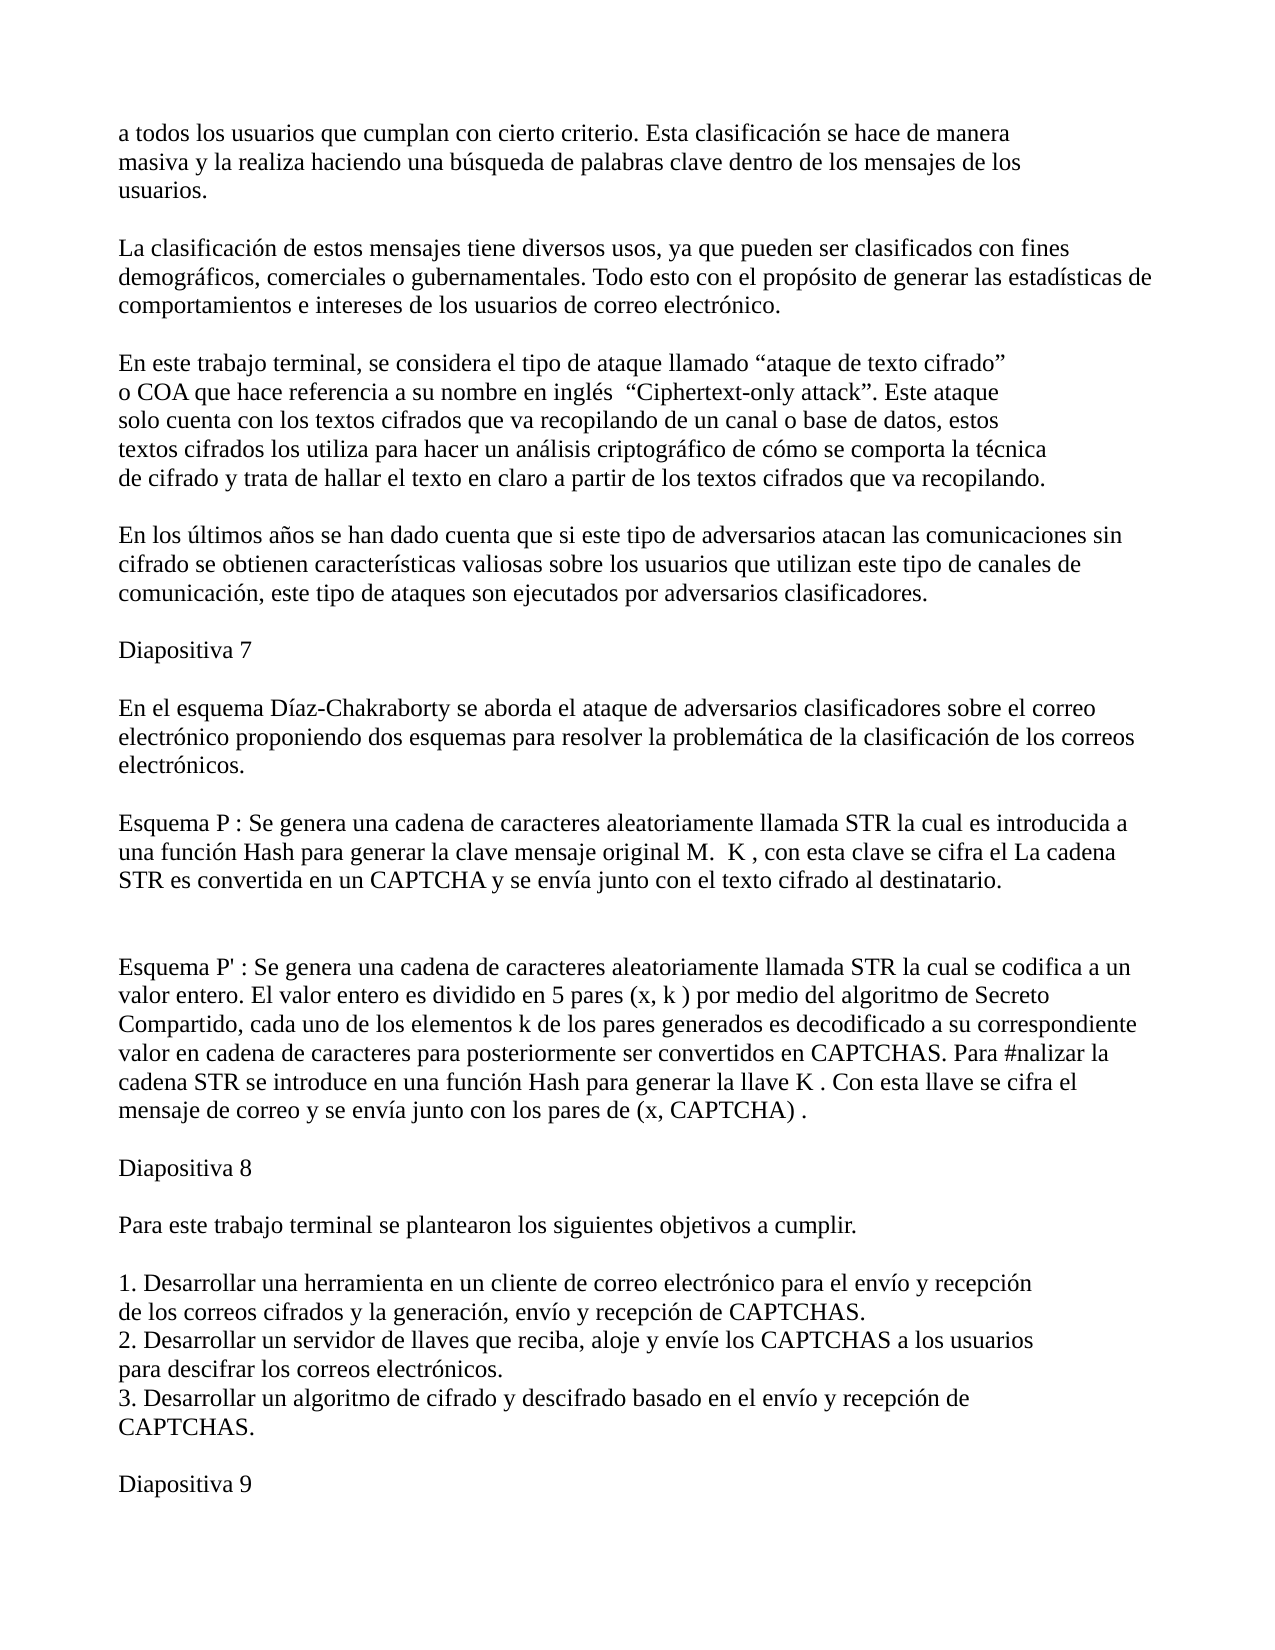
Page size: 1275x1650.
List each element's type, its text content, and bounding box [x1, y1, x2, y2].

text textos cifrados los utiliza para hacer un análisis criptográfico de cómo se comporta la técnica [118, 434, 1157, 463]
text En este trabajo terminal, se considera el tipo de ataque llamado “ataque de texto cifrado” [118, 348, 1157, 377]
text usuarios. [118, 176, 1157, 204]
text Esquema P : Se genera una cadena de caracteres aleatoriamente llamada STR la cual es introducida a una función Hash para generar la clave mensaje original M. K , con esta clave se cifra el La cadena STR es convertida en un CAPTCHA y se envía junto con el texto cifrado al destinatario. [118, 808, 1157, 894]
text demográficos, comerciales o gubernamentales. Todo esto con el propósito de generar las estadísticas de comportamientos e intereses de los usuarios de correo electrónico. [118, 262, 1157, 319]
text CAPTCHAS. [118, 1412, 1157, 1441]
text En los últimos años se han dado cuenta que si este tipo de adversarios atacan las comunicaciones sin cifrado se obtienen características valiosas sobre los usuarios que utilizan este tipo de canales de comunicación, este tipo de ataques son ejecutados por adversarios clasificadores. [118, 521, 1157, 607]
text de los correos cifrados y la generación, envío y recepción de CAPTCHAS. [118, 1297, 1157, 1326]
text a todos los usuarios que cumplan con cierto criterio. Esta clasificación se hace de manera [118, 118, 1157, 147]
text o COA que hace referencia a su nombre en inglés “Ciphertext-only attack”. Este ataque [118, 377, 1157, 406]
text La clasificación de estos mensajes tiene diversos usos, ya que pueden ser clasificados con fines [118, 233, 1157, 262]
text para descifrar los correos electrónicos. [118, 1354, 1157, 1383]
text Para este trabajo terminal se plantearon los siguientes objetivos a cumplir. [118, 1211, 1157, 1239]
text Diapositiva 8 [118, 1153, 1157, 1182]
text 3. Desarrollar un algoritmo de cifrado y descifrado basado en el envío y recepción de [118, 1383, 1157, 1412]
text Esquema P' : Se genera una cadena de caracteres aleatoriamente llamada STR la cual se codifica a un valor entero. El valor entero es dividido en 5 pares (x, k ) por medio del algoritmo de Secreto Compartido, cada uno de los elementos k de los pares generados es decodificado a su correspondiente valor en cadena de caracteres para posteriormente ser convertidos en CAPTCHAS. Para #nalizar la cadena STR se introduce en una función Hash para generar la llave K . Con esta llave se cifra el mensaje de correo y se envía junto con los pares de (x, CAPTCHA) . [118, 952, 1157, 1124]
text En el esquema Díaz-Chakraborty se aborda el ataque de adversarios clasificadores sobre el correo electrónico proponiendo dos esquemas para resolver la problemática de la clasificación de los correos electrónicos. [118, 693, 1157, 779]
text Diapositiva 9 [118, 1469, 1157, 1498]
text masiva y la realiza haciendo una búsqueda de palabras clave dentro de los mensajes de los [118, 147, 1157, 176]
text 1. Desarrollar una herramienta en un cliente de correo electrónico para el envío y recepción [118, 1268, 1157, 1297]
text de cifrado y trata de hallar el texto en claro a partir de los textos cifrados que va recopilando. [118, 463, 1157, 492]
text solo cuenta con los textos cifrados que va recopilando de un canal o base de datos, estos [118, 406, 1157, 434]
text Diapositiva 7 [118, 636, 1157, 664]
text 2. Desarrollar un servidor de llaves que reciba, aloje y envíe los CAPTCHAS a los usuarios [118, 1326, 1157, 1354]
